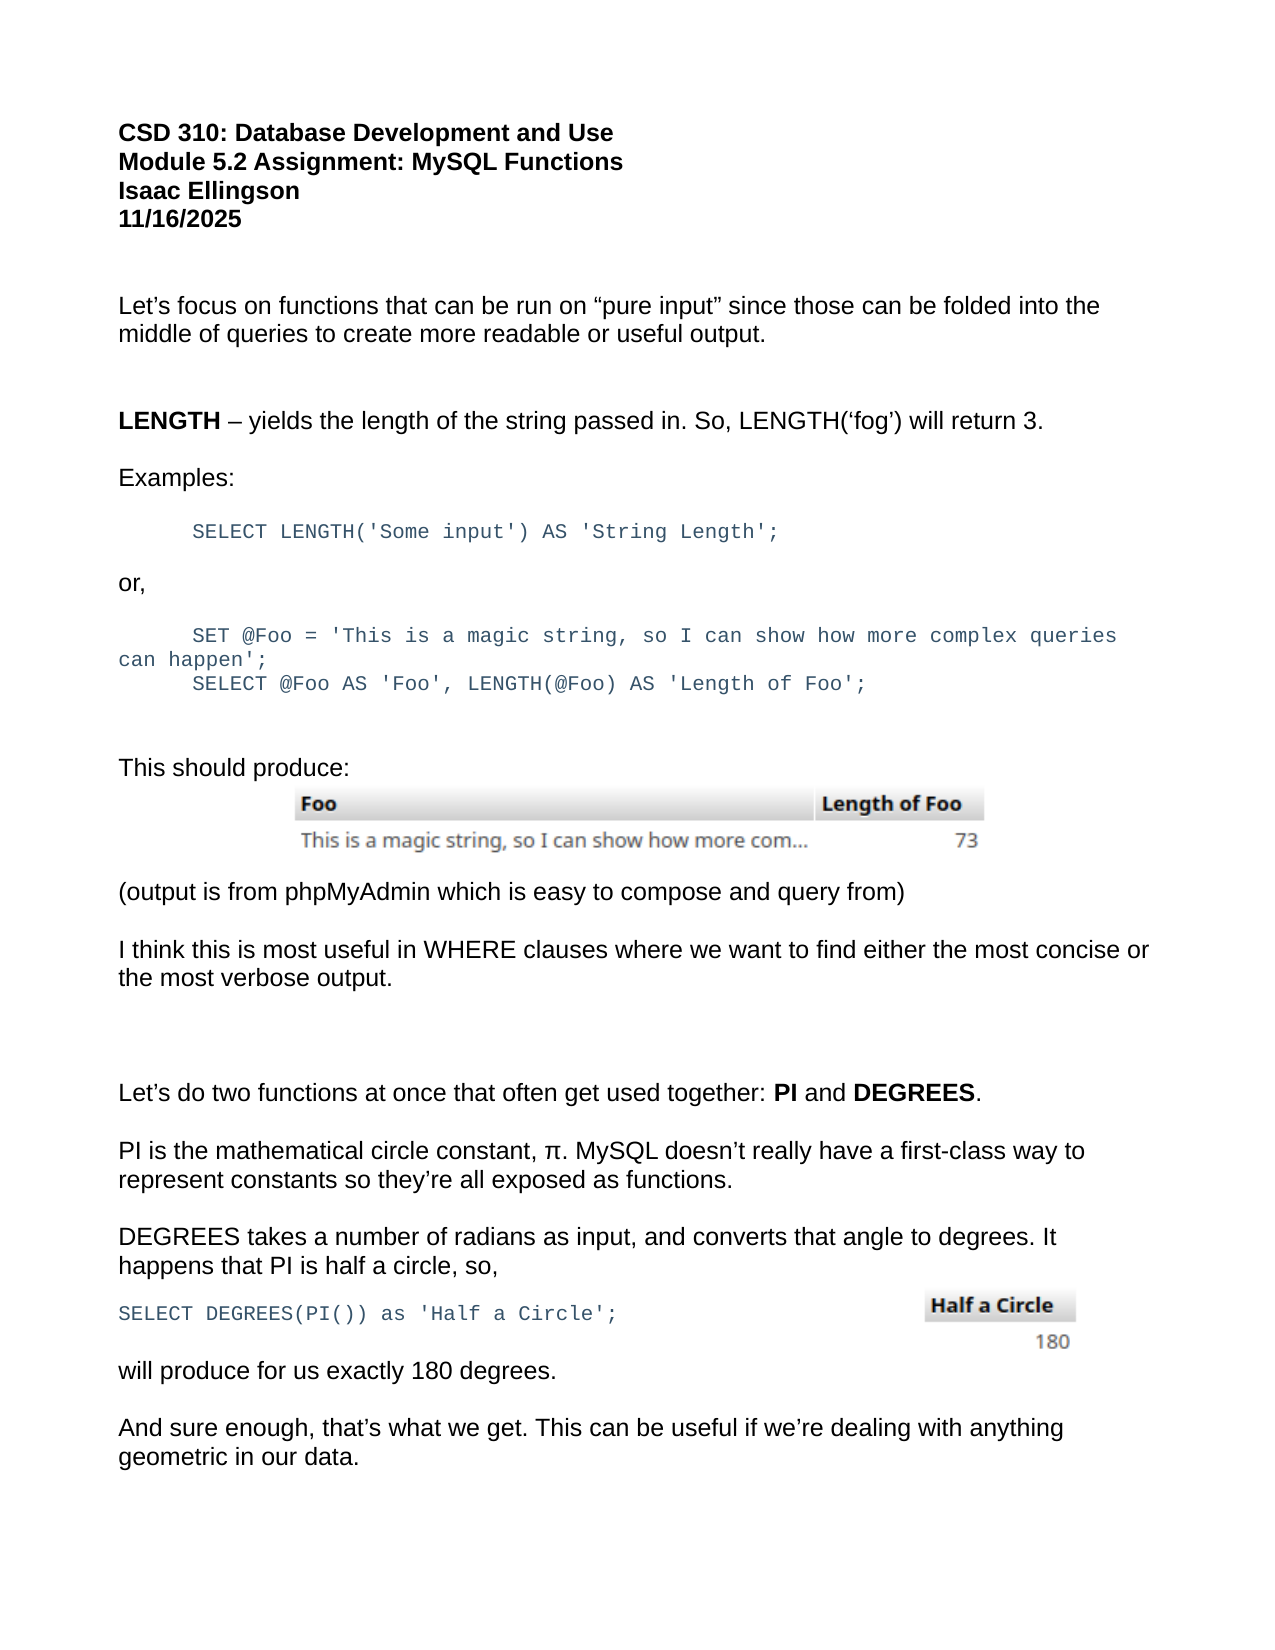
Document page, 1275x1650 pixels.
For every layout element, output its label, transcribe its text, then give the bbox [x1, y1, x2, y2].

text CSD 310: Database Development and Use [118, 118, 1157, 147]
text Let’s focus on functions that can be run on “pure input” since those can be folded into the middle of queries to create more readable or useful output. [118, 291, 1157, 348]
text Let’s do two functions at once that often get used together: PI and DEGREES. [118, 1078, 1157, 1107]
text I think this is most useful in WHERE clauses where we want to find either the most concise or the most verbose output. [118, 935, 1157, 992]
picture [922, 1275, 1080, 1371]
text will produce for us exactly 180 degrees. [118, 1356, 1157, 1384]
text And sure enough, that’s what we get. This can be useful if we’re dealing with anything geometric in our data. [118, 1413, 1157, 1471]
text SELECT @Foo AS 'Foo', LENGTH(@Foo) AS 'Length of Foo'; [192, 673, 1157, 696]
text Isaac Ellingson [118, 176, 1157, 204]
text Module 5.2 Assignment: MySQL Functions [118, 147, 1157, 176]
text [1080, 1280, 1157, 1327]
text or, SET @Foo = 'This is a magic string, so I can show how more complex queries can happen'; [118, 568, 1157, 673]
text 11/16/2025 [118, 204, 1157, 233]
text PI is the mathematical circle constant, π. MySQL doesn’t really have a first-class way to represent constants so they’re all exposed as functions. [118, 1136, 1157, 1193]
text This should produce: [118, 753, 1157, 782]
text SELECT LENGTH('Some input') AS 'String Length'; [192, 521, 1157, 544]
text SELECT DEGREES(PI()) as 'Half a Circle'; [118, 1280, 922, 1327]
picture [289, 782, 986, 878]
text DEGREES takes a number of radians as input, and converts that angle to degrees. It happens that PI is half a circle, so, [118, 1193, 1157, 1280]
text (output is from phpMyAdmin which is easy to compose and query from) [118, 782, 1157, 906]
text LENGTH – yields the length of the string passed in. So, LENGTH(‘fog’) will return 3. Examples: [118, 406, 1157, 492]
